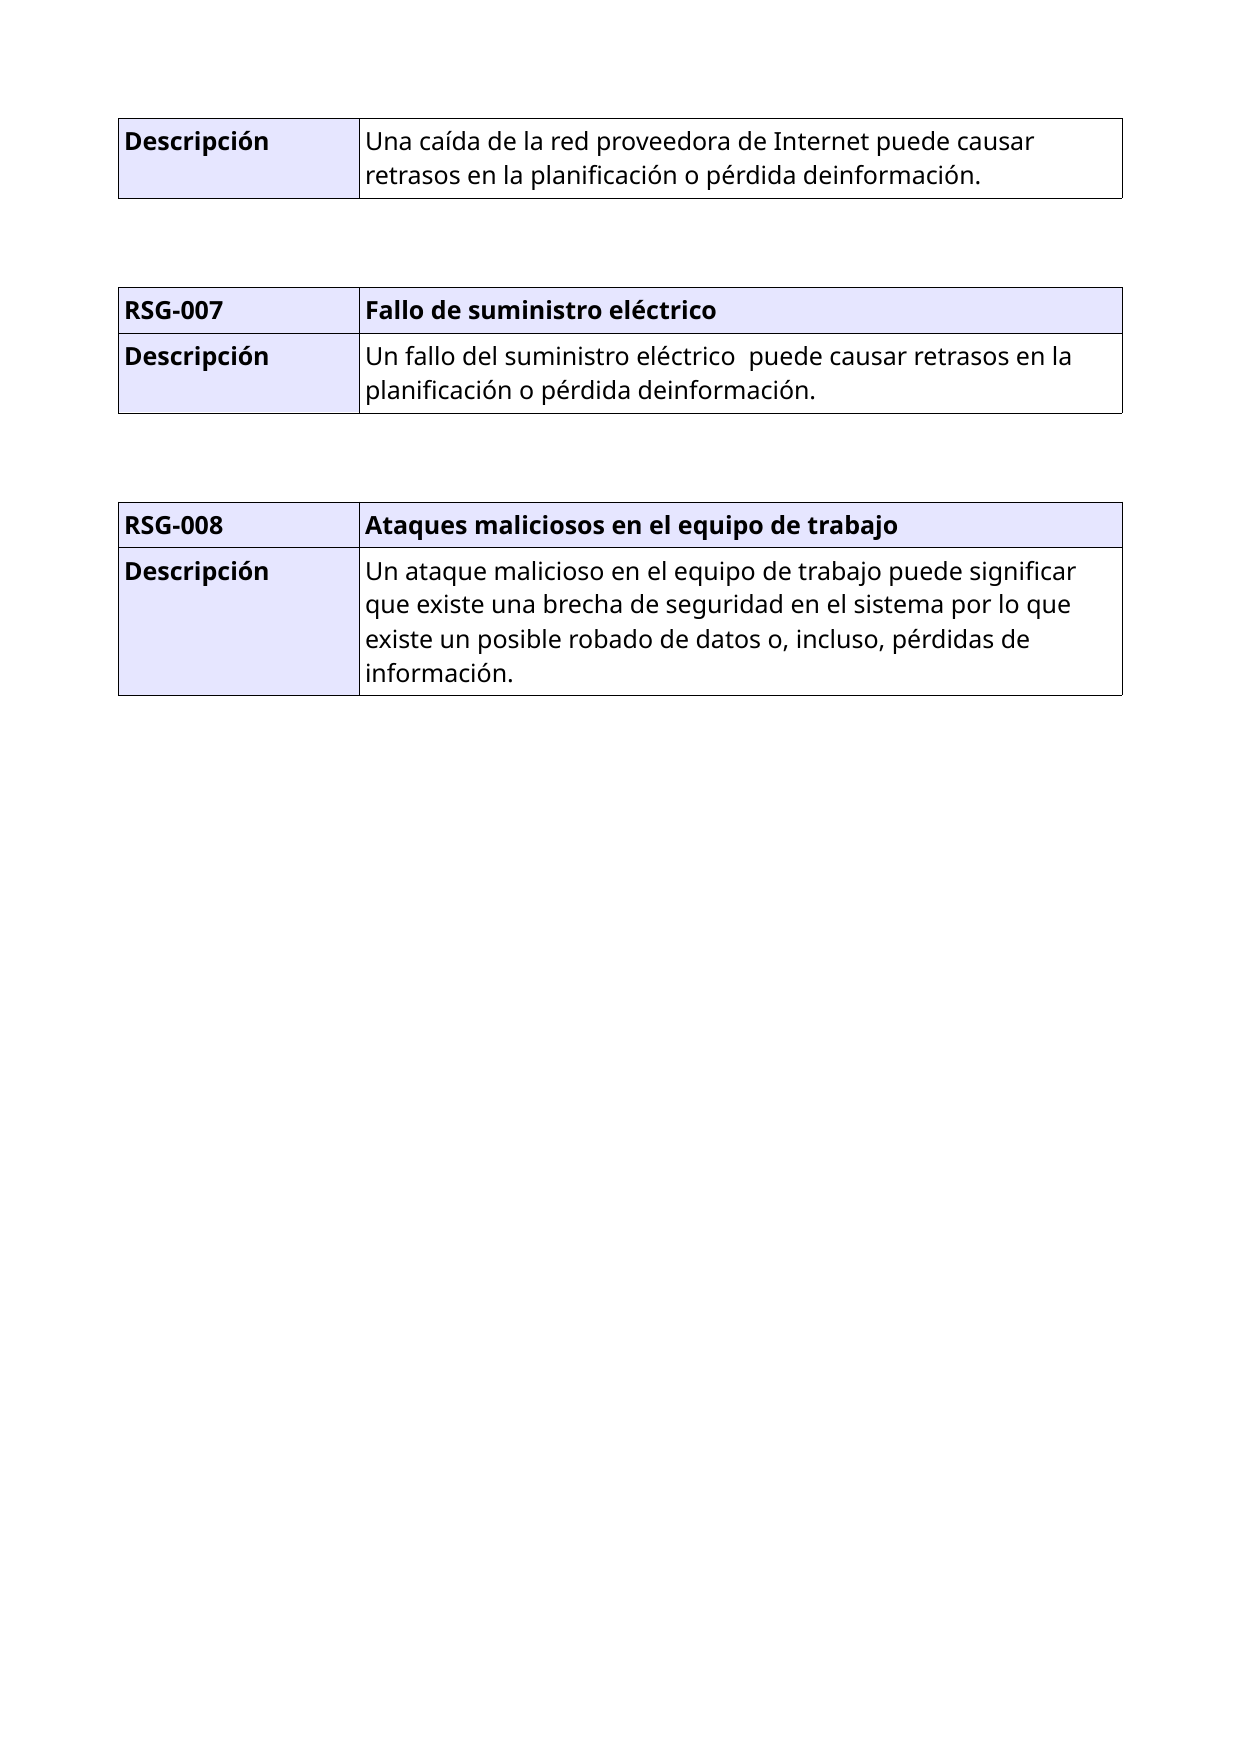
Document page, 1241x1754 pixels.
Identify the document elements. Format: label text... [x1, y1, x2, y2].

table_cell Una caída de la red proveedora de Internet puede causar retrasos en la planificación o pérdida deinformación. [360, 119, 1122, 198]
table_cell Descripción [119, 548, 359, 695]
table_header Fallo de suministro eléctrico [360, 288, 1122, 333]
table_header RSG-008 [119, 503, 359, 547]
table_cell Un fallo del suministro eléctrico puede causar retrasos en la planificación o pérdida deinformación. [360, 334, 1122, 412]
table_cell Un ataque malicioso en el equipo de trabajo puede significar que existe una brecha de seguridad en el sistema por lo que existe un posible robado de datos o, incluso, pérdidas de información. [360, 548, 1122, 695]
table_header Ataques maliciosos en el equipo de trabajo [360, 503, 1122, 547]
table_cell Descripción [119, 334, 359, 412]
table_cell Descripción [119, 119, 359, 198]
table_header RSG-007 [119, 288, 359, 333]
